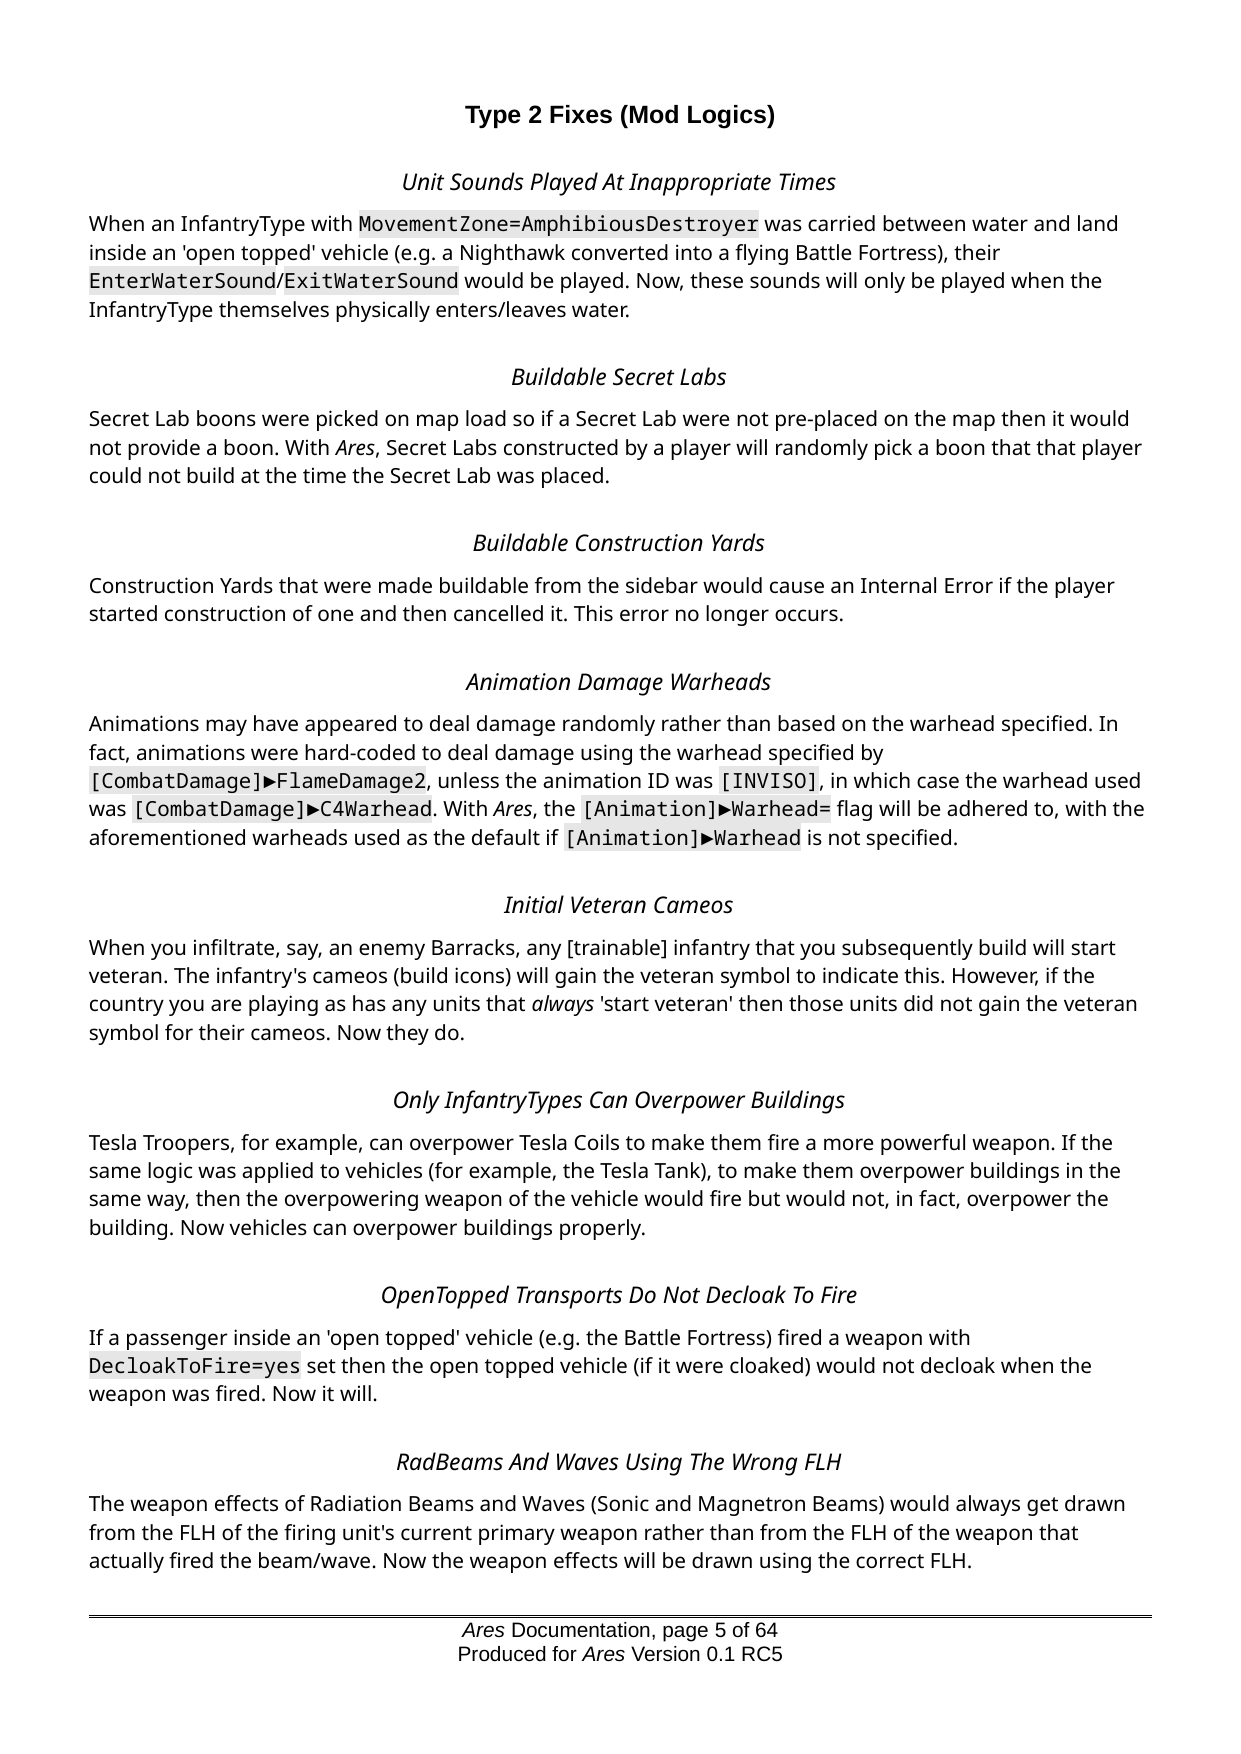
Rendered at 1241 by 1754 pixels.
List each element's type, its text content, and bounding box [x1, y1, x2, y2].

subtitle Buildable Construction Yards [88, 527, 1152, 559]
subtitle OpenTopped Transports Do Not Decloak To Fire [88, 1279, 1152, 1310]
subtitle Buildable Secret Labs [88, 361, 1152, 392]
subtitle Initial Veteran Cameos [88, 889, 1152, 920]
text The weapon effects of Radiation Beams and Waves (Sonic and Magnetron Beams) would always get drawn from the FLH of the firing unit's current primary weapon rather than from the FLH of the weapon that actually fired the beam/wave. Now the weapon effects will be drawn using the correct FLH. [88, 1489, 1152, 1574]
text Construction Yards that were made buildable from the sidebar would cause an Internal Error if the player started construction of one and then cancelled it. This error no longer occurs. [88, 571, 1152, 628]
text Tesla Troopers, for example, can overpower Tesla Coils to make them fire a more powerful weapon. If the same logic was applied to vehicles (for example, the Tesla Tank), to make them overpower buildings in the same way, then the overpowering weapon of the vehicle would fire but would not, in fact, overpower the building. Now vehicles can overpower buildings properly. [88, 1128, 1152, 1241]
text Animations may have appeared to deal damage randomly rather than based on the warhead specified. In fact, animations were hard-coded to deal damage using the warhead specified by [CombatDamage]►FlameDamage2, unless the animation ID was [INVISO], in which case the warhead used was [CombatDamage]►C4Warhead. With Ares, the [Animation]►Warhead= flag will be adhered to, with the aforementioned warheads used as the default if [Animation]►Warhead is not specified. [88, 709, 1152, 851]
subtitle Only InfantryTypes Can Overpower Buildings [88, 1084, 1152, 1115]
text Secret Lab boons were picked on map load so if a Secret Lab were not pre-placed on the map then it would not provide a boon. With Ares, Secret Labs constructed by a player will randomly pick a boon that that player could not build at the time the Secret Lab was placed. [88, 404, 1152, 490]
subtitle Unit Sounds Played At Inappropriate Times [88, 166, 1152, 197]
text If a passenger inside an 'open topped' vehicle (e.g. the Battle Fortress) fired a weapon with DecloakToFire=yes set then the open topped vehicle (if it were cloaked) would not decloak when the weapon was fired. Now it will. [88, 1323, 1152, 1408]
text When you infiltrate, say, an enemy Barracks, any [trainable] infantry that you subsequently build will start veteran. The infantry's cameos (build icons) will gain the veteran symbol to indicate this. However, if the country you are playing as has any units that always 'start veteran' then those units did not gain the veteran symbol for their cameos. Now they do. [88, 933, 1152, 1046]
subtitle Type 2 Fixes (Mod Logics) [88, 100, 1152, 129]
subtitle Animation Damage Warheads [88, 666, 1152, 697]
subtitle RadBeams And Waves Using The Wrong FLH [88, 1446, 1152, 1477]
text When an InfantryType with MovementZone=AmphibiousDestroyer was carried between water and land inside an 'open topped' vehicle (e.g. a Nighthawk converted into a flying Battle Fortress), their EnterWaterSound/ExitWaterSound would be played. Now, these sounds will only be played when the InfantryType themselves physically enters/leaves water. [88, 209, 1152, 323]
